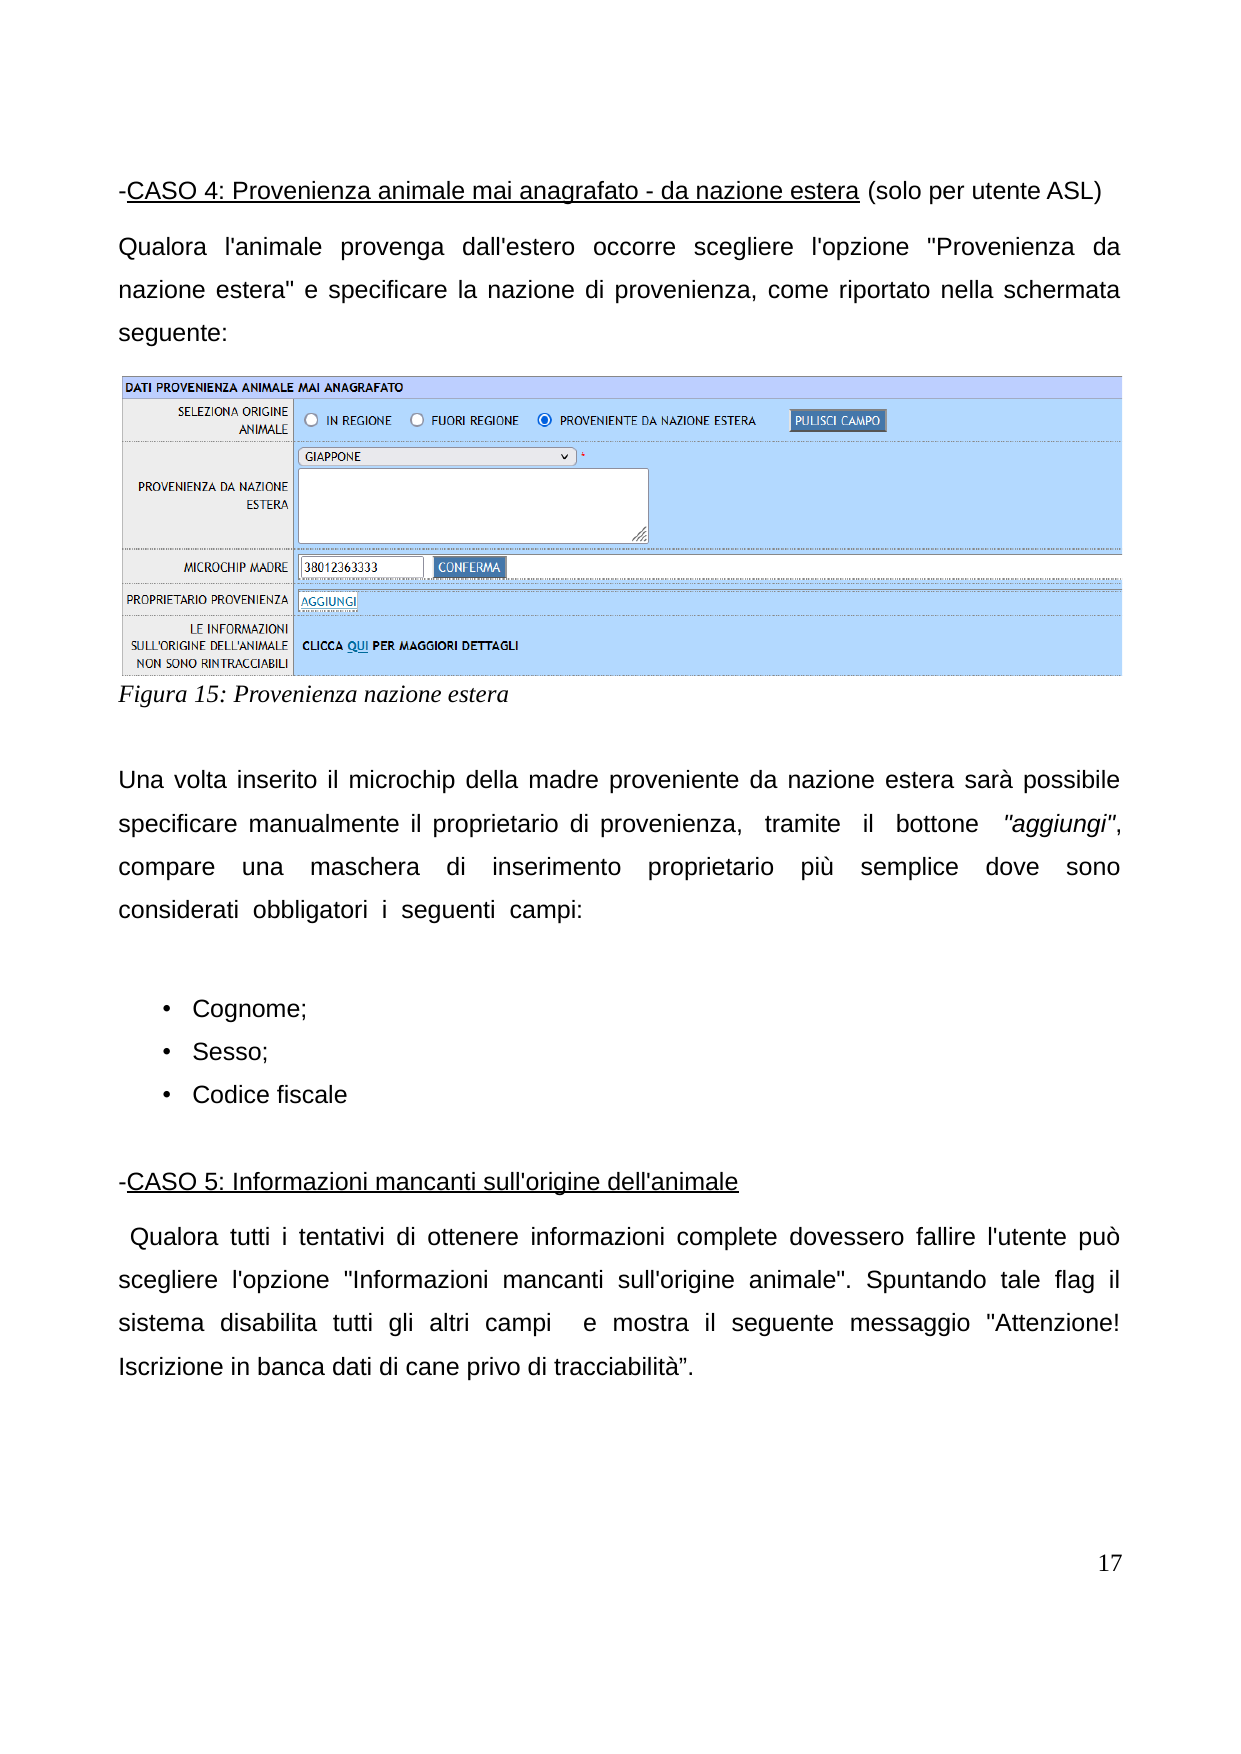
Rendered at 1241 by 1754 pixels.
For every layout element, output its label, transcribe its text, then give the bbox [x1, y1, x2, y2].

list Cognome; [162, 994, 1122, 1022]
text Una volta inserito il microchip della madre proveniente da nazione estera sarà possibile specificare manualmente il proprietario di provenienza, tramite il bottone "aggiungi", compare una maschera di inserimento proprietario più semplice dove sono considerati obbligatori i seguenti campi: [118, 708, 1122, 924]
text -CASO 4: Provenienza animale mai anagrafato - da nazione estera (solo per utente ASL) [118, 176, 1122, 205]
list Codice fiscale [162, 1080, 1122, 1109]
text Figura 15: Provenienza nazione estera [118, 680, 1122, 708]
text Qualora tutti i tentativi di ottenere informazioni complete dovessero fallire l'utente può scegliere l'opzione "Informazioni mancanti sull'origine animale". Spuntando tale flag il sistema disabilita tutti gli altri campi e mostra il seguente messaggio "Attenzione! Iscrizione in banca dati di cane privo di tracciabilità”. [118, 1222, 1122, 1380]
list Sesso; [162, 1037, 1122, 1066]
text Qualora l'animale provenga dall'estero occorre scegliere l'opzione "Provenienza da nazione estera" e specificare la nazione di provenienza, come riportato nella schermata seguente: [118, 232, 1122, 347]
picture [118, 373, 1123, 680]
text -CASO 5: Informazioni mancanti sull'origine dell'animale [118, 1123, 1122, 1195]
